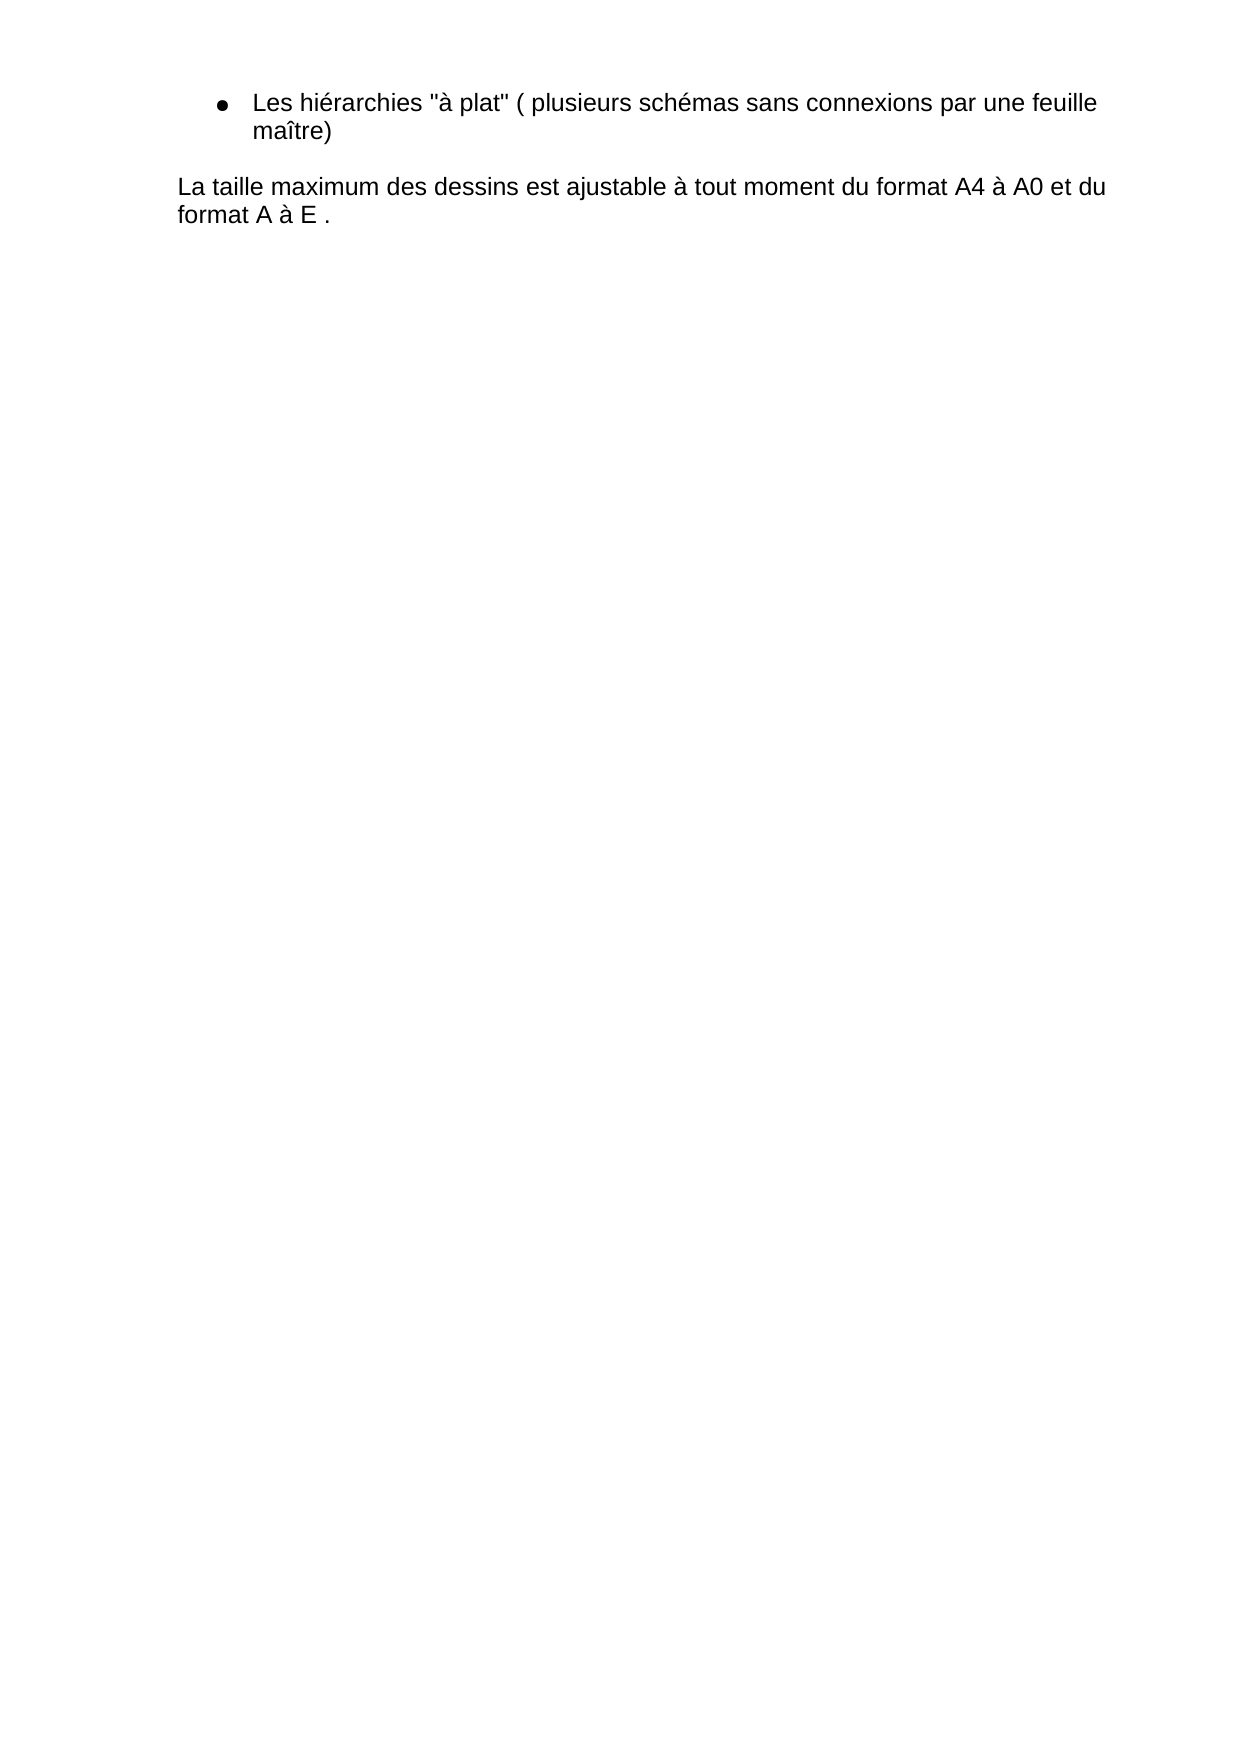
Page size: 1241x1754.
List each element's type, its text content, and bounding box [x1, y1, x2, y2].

list Les hiérarchies "à plat" ( plusieurs schémas sans connexions par une feuille maître) [215, 88, 1152, 144]
text La taille maximum des dessins est ajustable à tout moment du format A4 à A0 et du format A à E . [177, 173, 1152, 229]
